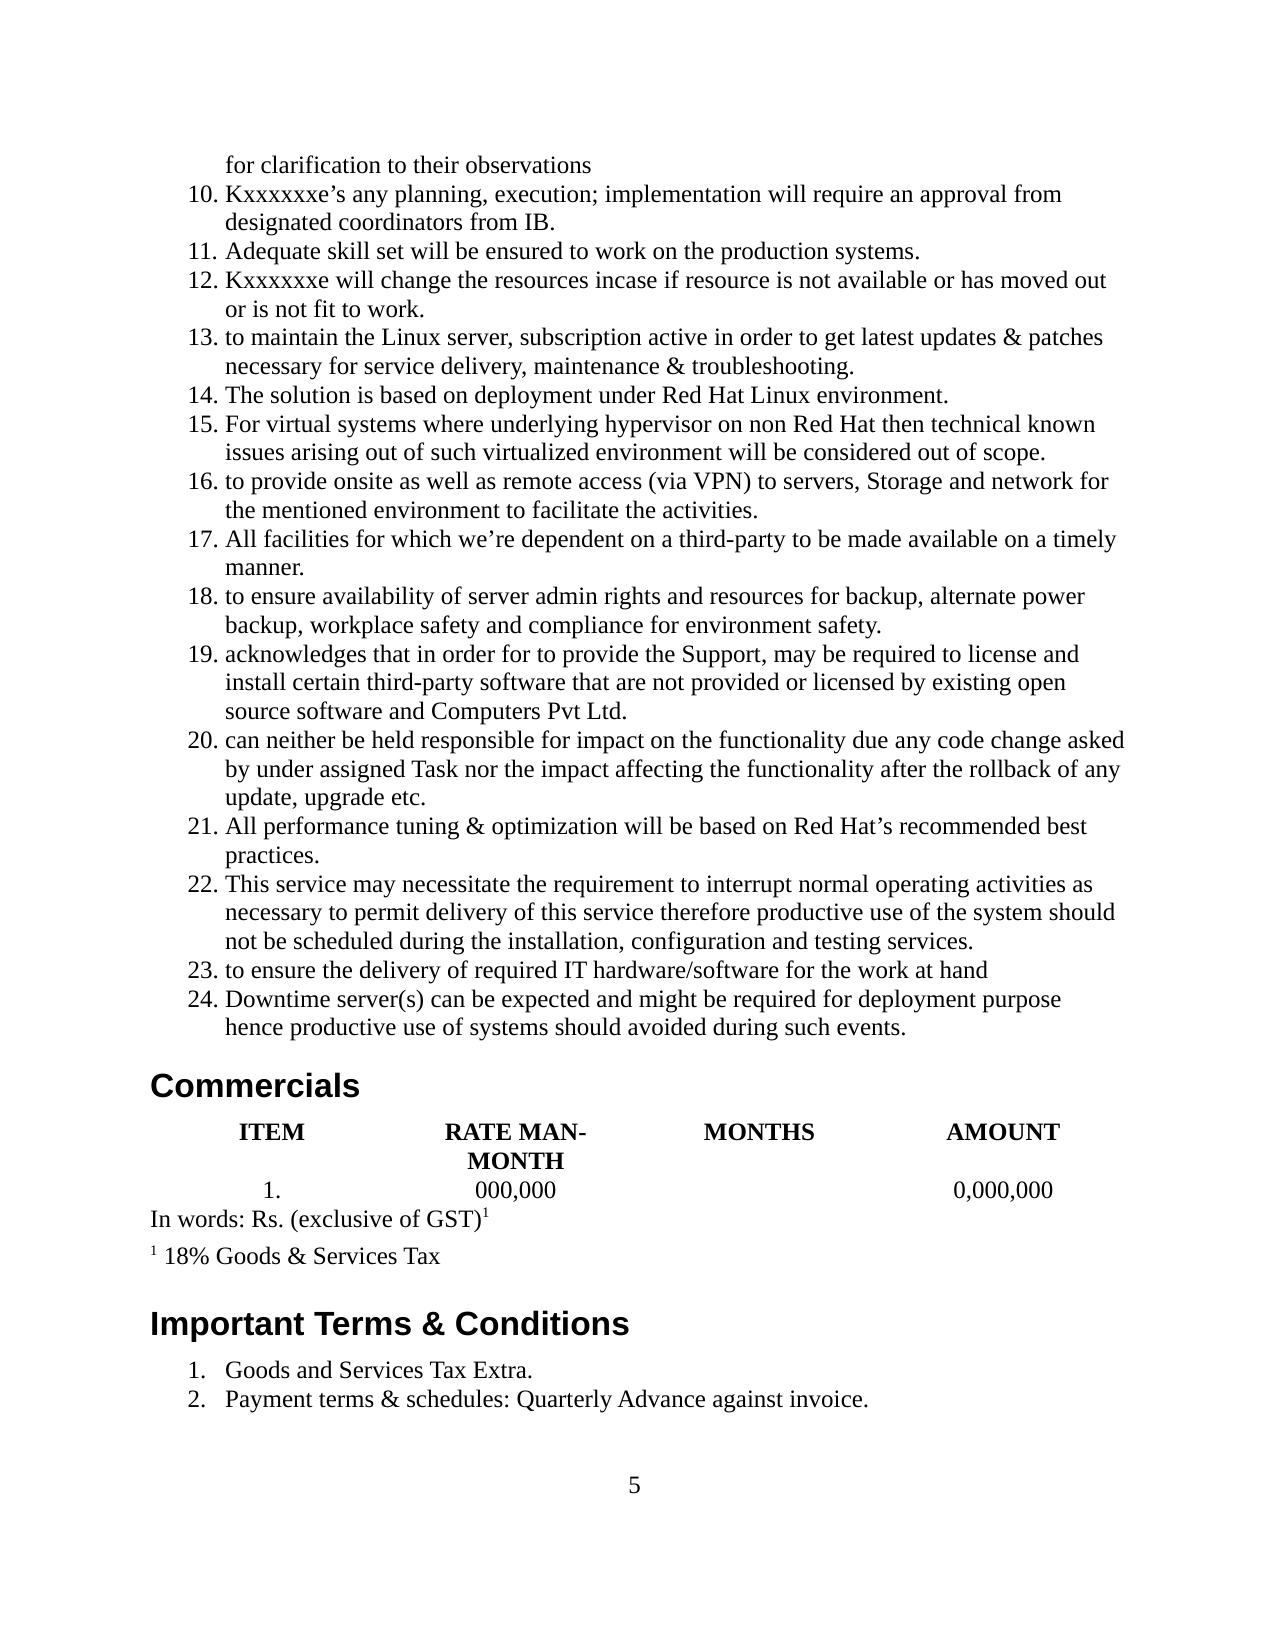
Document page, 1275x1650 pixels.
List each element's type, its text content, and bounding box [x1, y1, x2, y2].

list to provide onsite as well as remote access (via VPN) to servers, Storage and network for the mentioned environment to facilitate the activities. [187, 466, 1125, 524]
list to ensure the delivery of required IT hardware/software for the work at hand [187, 955, 1125, 984]
list Downtime server(s) can be expected and might be required for deployment purpose hence productive use of systems should avoided during such events. [187, 984, 1125, 1041]
list for clarification to their observations [187, 150, 1125, 179]
table_header AMOUNT [881, 1118, 1125, 1175]
subtitle Important Terms & Conditions [150, 1304, 1125, 1343]
list acknowledges that in order for to provide the Support, may be required to license and install certain third-party software that are not provided or licensed by existing open source software and Computers Pvt Ltd. [187, 639, 1125, 725]
list Goods and Services Tax Extra. [187, 1355, 1125, 1384]
list to maintain the Linux server, subscription active in order to get latest updates & patches necessary for service delivery, maintenance & troubleshooting. [187, 322, 1125, 380]
list The solution is based on deployment under Red Hat Linux environment. [187, 380, 1125, 409]
table_cell 1. [150, 1175, 394, 1204]
list For virtual systems where underlying hypervisor on non Red Hat then technical known issues arising out of such virtualized environment will be considered out of scope. [187, 409, 1125, 466]
list All performance tuning & optimization will be based on Red Hat’s recommended best practices. [187, 811, 1125, 869]
list can neither be held responsible for impact on the functionality due any code change asked by under assigned Task nor the impact affecting the functionality after the rollback of any update, upgrade etc. [187, 725, 1125, 811]
list Kxxxxxxe’s any planning, execution; implementation will require an approval from designated coordinators from IB. [187, 179, 1125, 236]
list Adequate skill set will be ensured to work on the production systems. [187, 236, 1125, 265]
table_header ITEM [150, 1118, 394, 1175]
list Kxxxxxxe will change the resources incase if resource is not available or has moved out or is not fit to work. [187, 265, 1125, 322]
table_cell [638, 1175, 881, 1204]
list to ensure availability of server admin rights and resources for backup, alternate power backup, workplace safety and compliance for environment safety. [187, 581, 1125, 639]
table_header RATE MAN-MONTH [394, 1118, 637, 1175]
subtitle Commercials [150, 1066, 1125, 1105]
text 1 18% Goods & Services Tax [150, 1241, 1125, 1270]
table_cell 0,000,000 [881, 1175, 1125, 1204]
text In words: Rs. (exclusive of GST)1 [150, 1204, 1125, 1232]
list This service may necessitate the requirement to interrupt normal operating activities as necessary to permit delivery of this service therefore productive use of the system should not be scheduled during the installation, configuration and testing services. [187, 869, 1125, 955]
list Payment terms & schedules: Quarterly Advance against invoice. [187, 1384, 1125, 1413]
list All facilities for which we’re dependent on a third-party to be made available on a timely manner. [187, 524, 1125, 581]
table_cell 000,000 [394, 1175, 637, 1204]
table_header MONTHS [638, 1118, 881, 1175]
